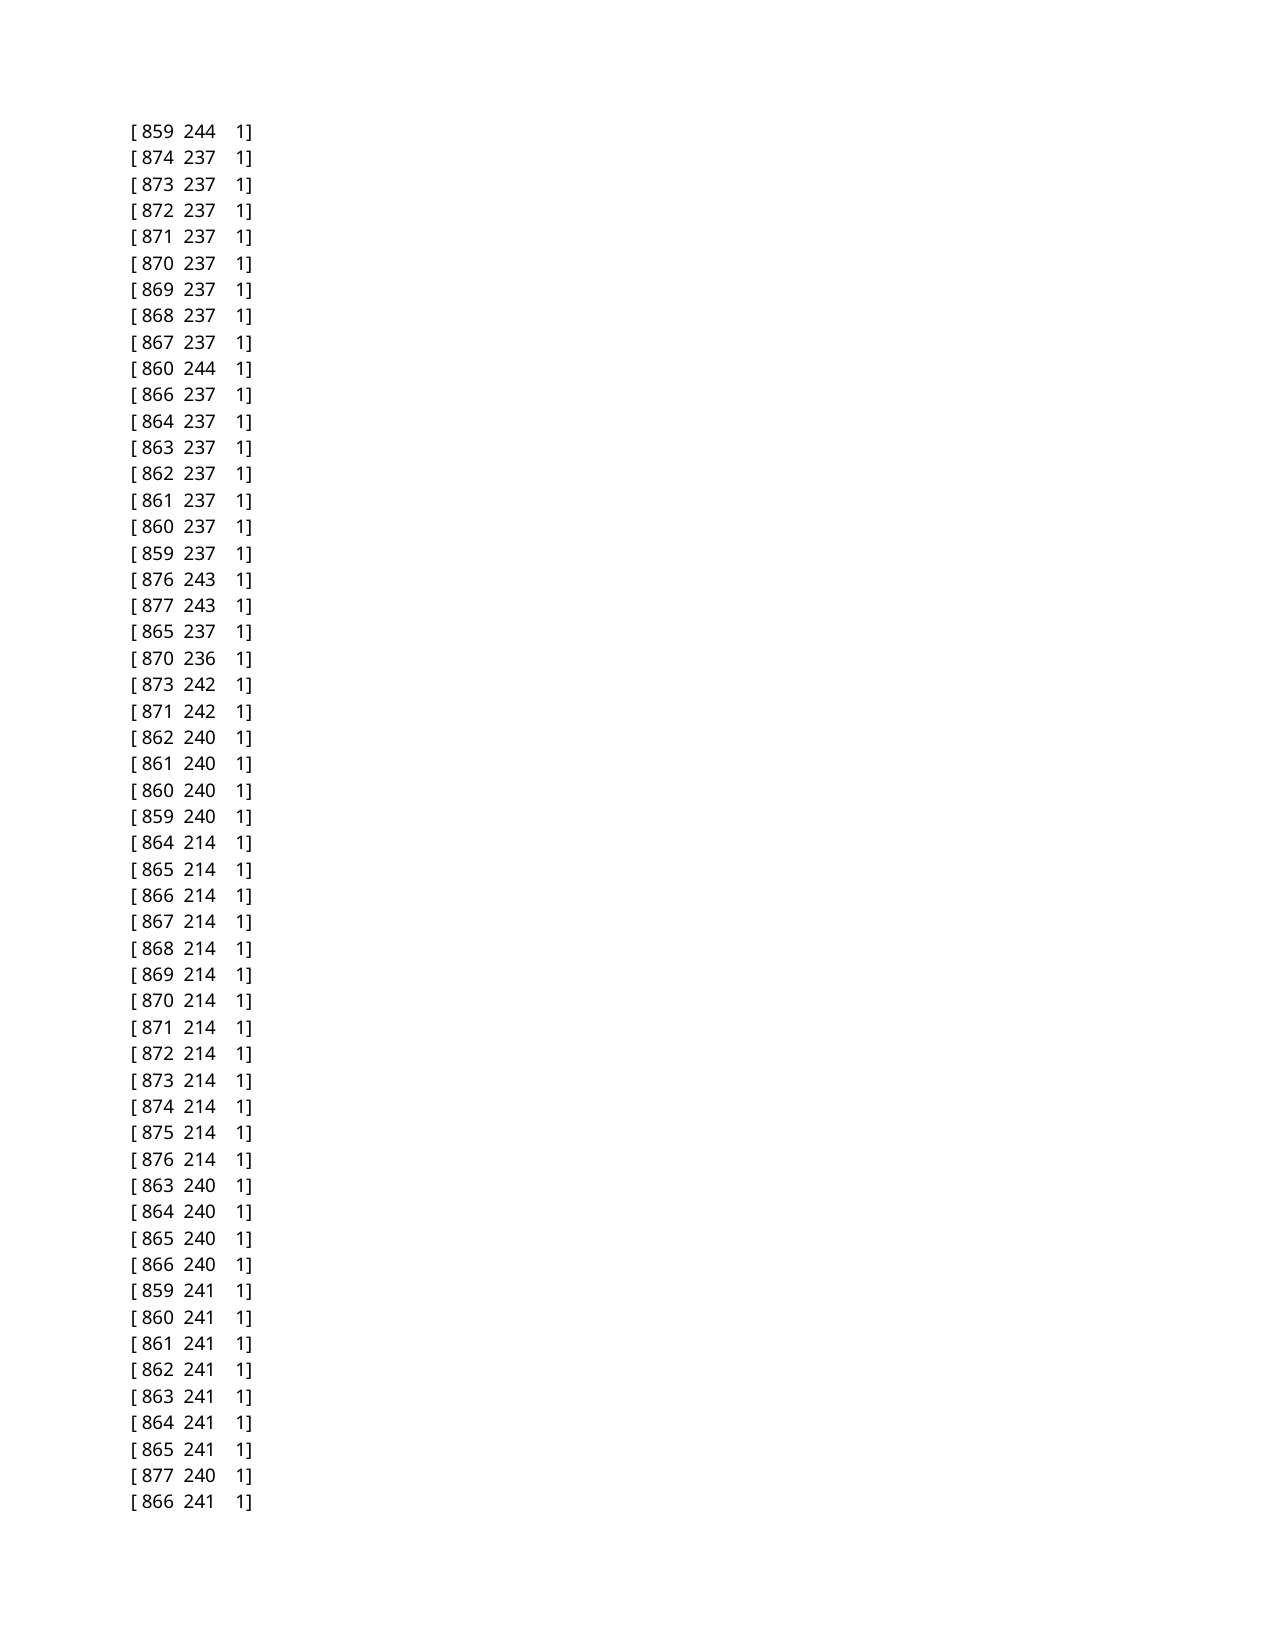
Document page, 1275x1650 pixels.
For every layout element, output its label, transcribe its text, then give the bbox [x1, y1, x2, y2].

text [ 869 214 1] [118, 961, 1157, 988]
text [ 864 237 1] [118, 408, 1157, 434]
text [ 870 237 1] [118, 250, 1157, 276]
text [ 873 237 1] [118, 171, 1157, 197]
text [ 874 237 1] [118, 144, 1157, 171]
text [ 863 241 1] [118, 1383, 1157, 1409]
text [ 866 240 1] [118, 1251, 1157, 1278]
text [ 868 214 1] [118, 935, 1157, 961]
text [ 868 237 1] [118, 303, 1157, 329]
text [ 864 240 1] [118, 1199, 1157, 1225]
text [ 875 214 1] [118, 1119, 1157, 1146]
text [ 869 237 1] [118, 276, 1157, 303]
text [ 876 243 1] [118, 566, 1157, 592]
text [ 876 214 1] [118, 1146, 1157, 1172]
text [ 861 237 1] [118, 487, 1157, 513]
text [ 865 214 1] [118, 856, 1157, 882]
text [ 865 241 1] [118, 1436, 1157, 1462]
text [ 874 214 1] [118, 1093, 1157, 1119]
text [ 871 237 1] [118, 223, 1157, 250]
text [ 862 240 1] [118, 724, 1157, 751]
text [ 873 214 1] [118, 1067, 1157, 1093]
text [ 859 240 1] [118, 803, 1157, 830]
text [ 872 214 1] [118, 1041, 1157, 1067]
text [ 864 214 1] [118, 830, 1157, 856]
text [ 860 240 1] [118, 777, 1157, 803]
text [ 865 237 1] [118, 619, 1157, 645]
text [ 861 240 1] [118, 751, 1157, 777]
text [ 866 241 1] [118, 1488, 1157, 1515]
text [ 862 237 1] [118, 461, 1157, 487]
text [ 859 237 1] [118, 540, 1157, 566]
text [ 866 214 1] [118, 882, 1157, 909]
text [ 871 214 1] [118, 1014, 1157, 1041]
text [ 860 244 1] [118, 355, 1157, 382]
text [ 859 241 1] [118, 1278, 1157, 1304]
text [ 862 241 1] [118, 1357, 1157, 1383]
text [ 873 242 1] [118, 672, 1157, 698]
text [ 863 237 1] [118, 434, 1157, 461]
text [ 877 243 1] [118, 592, 1157, 619]
text [ 870 236 1] [118, 645, 1157, 672]
text [ 871 242 1] [118, 698, 1157, 724]
text [ 867 214 1] [118, 909, 1157, 935]
text [ 860 237 1] [118, 513, 1157, 540]
text [ 867 237 1] [118, 329, 1157, 355]
text [ 861 241 1] [118, 1330, 1157, 1357]
text [ 860 241 1] [118, 1304, 1157, 1330]
text [ 866 237 1] [118, 382, 1157, 408]
text [ 863 240 1] [118, 1172, 1157, 1199]
text [ 872 237 1] [118, 197, 1157, 223]
text [ 870 214 1] [118, 988, 1157, 1014]
text [ 859 244 1] [118, 118, 1157, 144]
text [ 877 240 1] [118, 1462, 1157, 1488]
text [ 865 240 1] [118, 1225, 1157, 1251]
text [ 864 241 1] [118, 1409, 1157, 1436]
